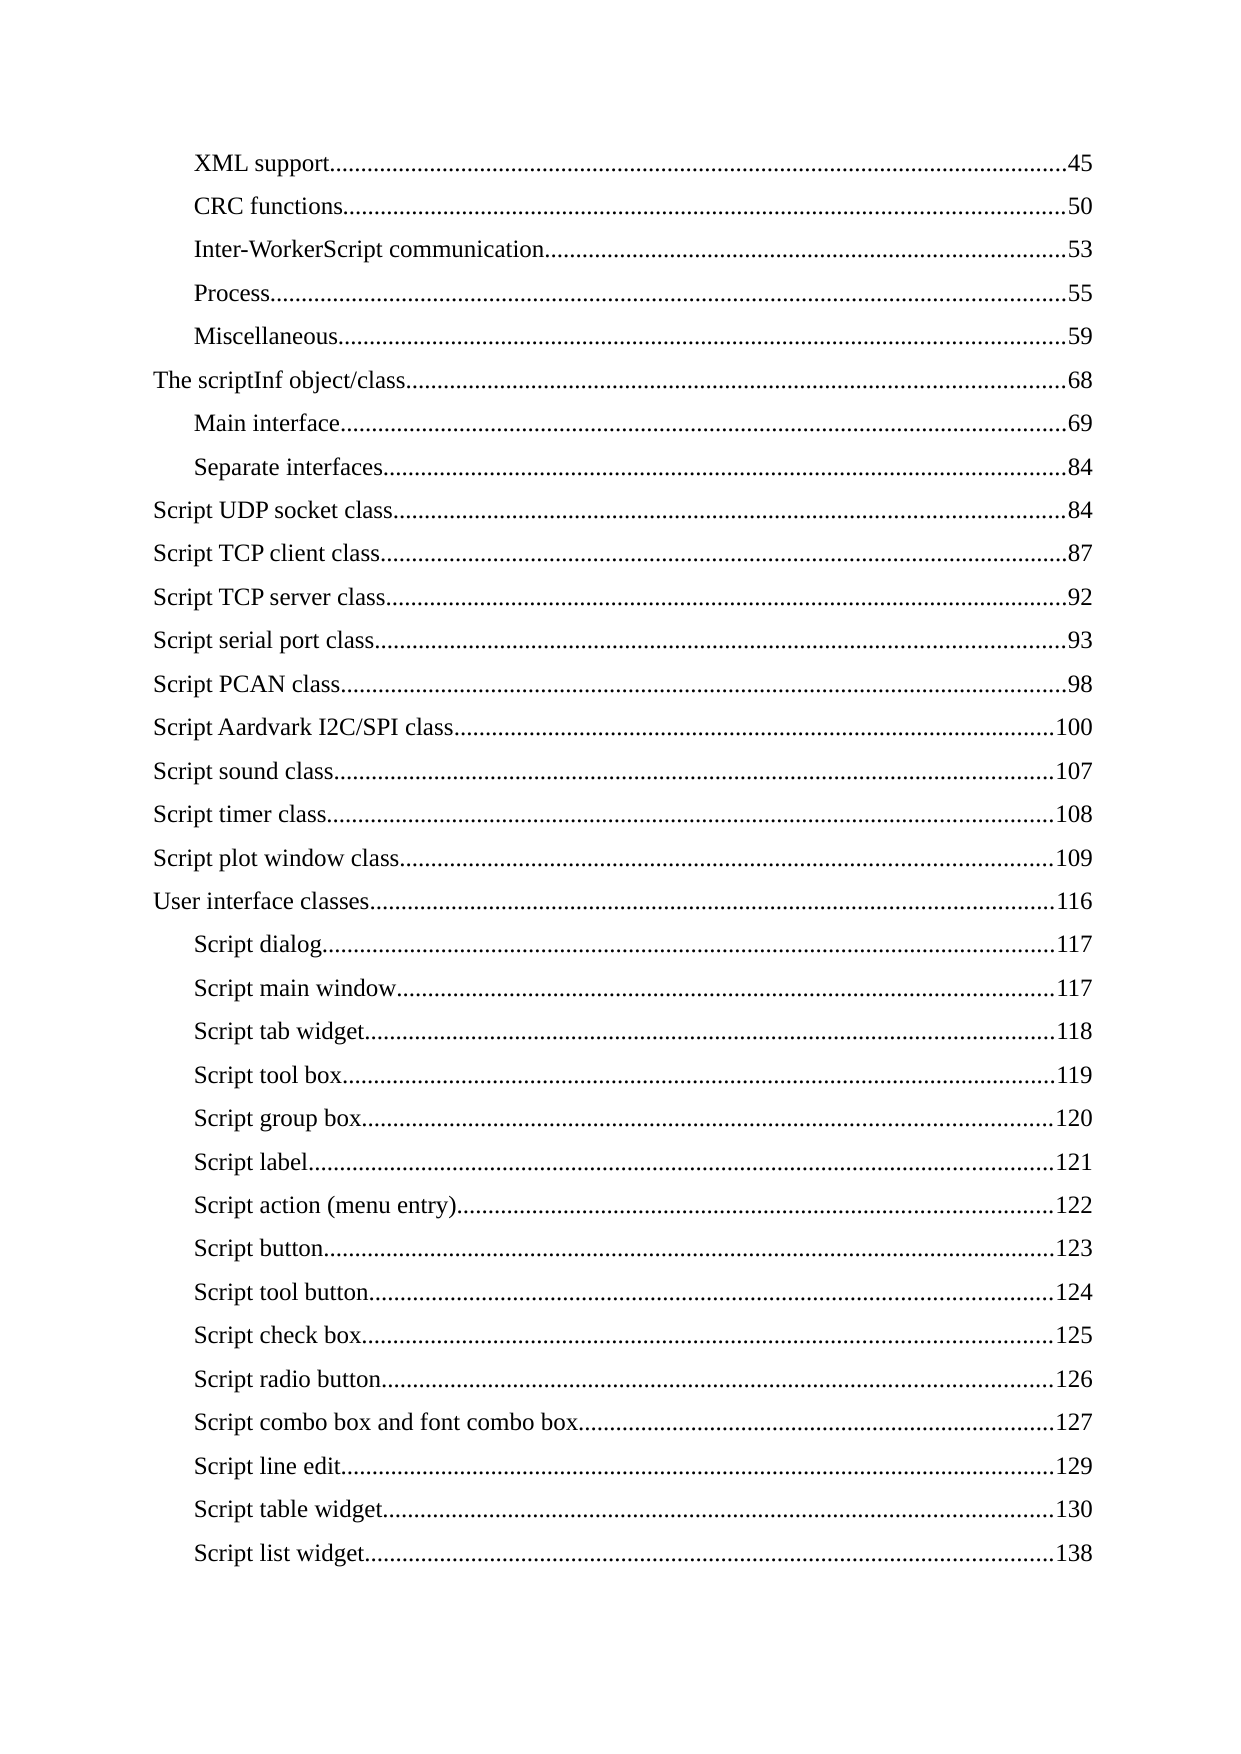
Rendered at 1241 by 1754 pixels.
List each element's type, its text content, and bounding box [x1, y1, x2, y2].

text Script list widget 138 [193, 1538, 1093, 1566]
text Script Aardvark I2C/SPI class 100 [153, 712, 1093, 741]
text Script serial port class 93 [153, 625, 1093, 654]
text The scriptInf object/class 68 [153, 365, 1093, 393]
text Script check box 125 [193, 1320, 1093, 1349]
text Script tab widget 118 [193, 1016, 1093, 1045]
text Script label 121 [193, 1147, 1093, 1175]
text Script button 123 [193, 1233, 1093, 1262]
text Inter-WorkerScript communication 53 [193, 234, 1093, 263]
text XML support 45 [193, 148, 1093, 176]
text Script radio button 126 [193, 1364, 1093, 1393]
text Script TCP client class 87 [153, 538, 1093, 567]
text Script sound class 107 [153, 756, 1093, 784]
text Script group box 120 [193, 1103, 1093, 1132]
text Script line edit 129 [193, 1451, 1093, 1479]
text Script tool box 119 [193, 1060, 1093, 1088]
text Script timer class 108 [153, 799, 1093, 828]
text Script UDP socket class 84 [153, 495, 1093, 524]
text Script action (menu entry) 122 [193, 1190, 1093, 1219]
text Script dialog 117 [193, 929, 1093, 958]
text CRC functions 50 [193, 191, 1093, 220]
text Miscellaneous 59 [193, 321, 1093, 350]
text Script TCP server class 92 [153, 582, 1093, 611]
text Separate interfaces 84 [193, 452, 1093, 480]
text Script PCAN class 98 [153, 669, 1093, 698]
text Script combo box and font combo box 127 [193, 1407, 1093, 1436]
text Script plot window class 109 [153, 843, 1093, 871]
text Script tool button 124 [193, 1277, 1093, 1306]
text Script table widget 130 [193, 1494, 1093, 1523]
text Script main window 117 [193, 973, 1093, 1002]
text Process 55 [193, 278, 1093, 307]
text User interface classes 116 [153, 886, 1093, 915]
text Main interface 69 [193, 408, 1093, 437]
